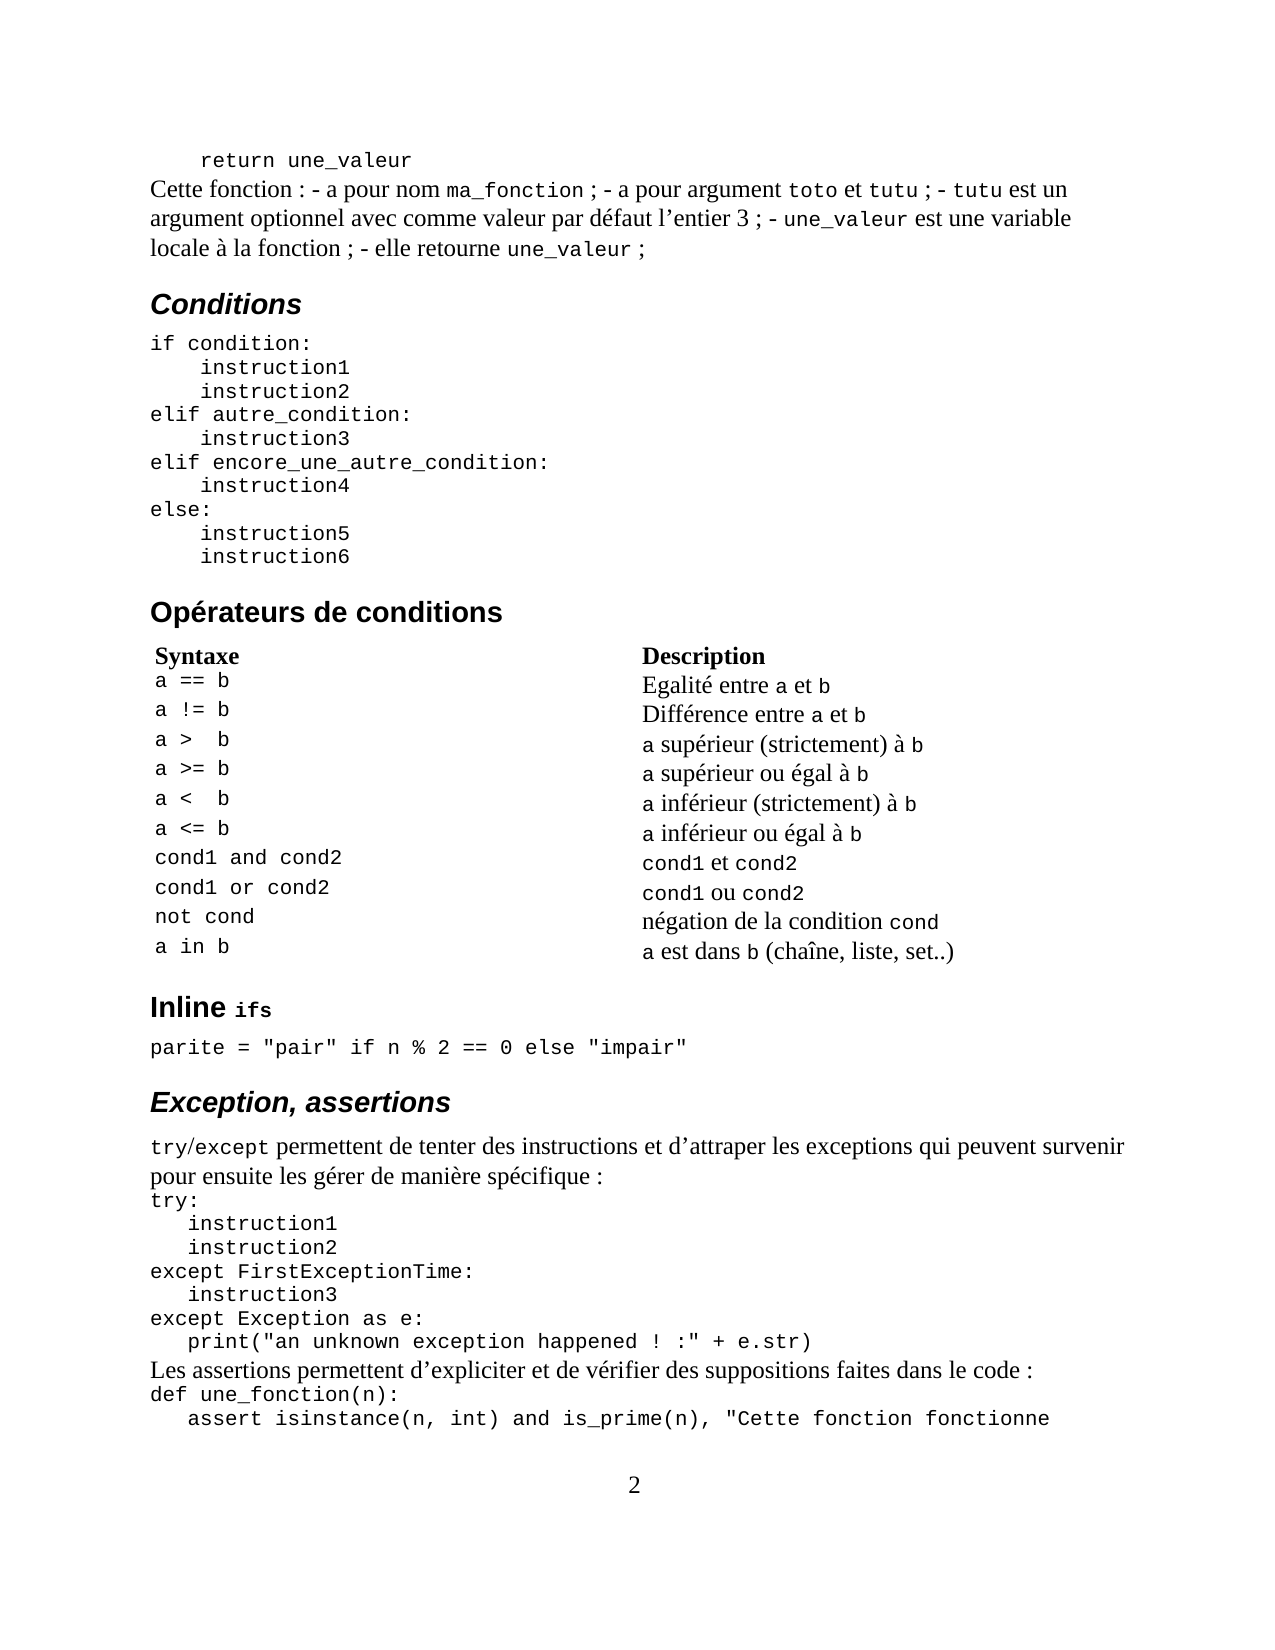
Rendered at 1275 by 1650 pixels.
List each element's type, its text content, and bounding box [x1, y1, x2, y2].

table_cell a > b [150, 729, 637, 758]
text instruction4 [150, 475, 1125, 499]
table_cell a inférieur ou égal à b [638, 818, 1125, 847]
table_cell cond1 ou cond2 [638, 877, 1125, 906]
text else: [150, 499, 1125, 523]
text instruction5 [150, 523, 1125, 546]
text except Exception as e: [150, 1308, 1125, 1332]
text try: [150, 1190, 1125, 1213]
text elif autre_condition: [150, 404, 1125, 428]
text if condition: [150, 333, 1125, 357]
text instruction1 [150, 1213, 1125, 1237]
text Les assertions permettent d’expliciter et de vérifier des suppositions faites dans le code : [150, 1355, 1125, 1384]
table_cell cond1 et cond2 [638, 847, 1125, 877]
table_header Syntaxe [150, 641, 637, 670]
table_cell a <= b [150, 818, 637, 847]
text parite = "pair" if n % 2 == 0 else "impair" [150, 1037, 1125, 1060]
table_cell a est dans b (chaîne, liste, set..) [638, 936, 1125, 966]
text return une_valeur [150, 150, 1125, 174]
text assert isinstance(n, int) and is_prime(n), "Cette fonction fonctionne [150, 1408, 1125, 1431]
subtitle Exception, assertions [150, 1085, 1125, 1119]
table_cell a inférieur (strictement) à b [638, 788, 1125, 818]
table_cell cond1 or cond2 [150, 877, 637, 906]
table_cell a == b [150, 670, 637, 699]
table_cell not cond [150, 906, 637, 936]
table_cell Différence entre a et b [638, 699, 1125, 729]
text instruction3 [150, 1284, 1125, 1308]
table_cell a in b [150, 936, 637, 966]
text instruction2 [150, 381, 1125, 404]
text print("an unknown exception happened ! :" + e.str) [150, 1332, 1125, 1355]
table_header Description [638, 641, 1125, 670]
text instruction6 [150, 546, 1125, 570]
subtitle Inline ifs [150, 991, 1125, 1024]
table_cell a != b [150, 699, 637, 729]
table_cell négation de la condition cond [638, 906, 1125, 936]
text instruction1 [150, 357, 1125, 381]
text instruction2 [150, 1237, 1125, 1261]
table_cell a < b [150, 788, 637, 818]
table_cell a supérieur ou égal à b [638, 759, 1125, 788]
subtitle Opérateurs de conditions [150, 595, 1125, 628]
text elif encore_une_autre_condition: [150, 452, 1125, 475]
text except FirstExceptionTime: [150, 1261, 1125, 1284]
text try/except permettent de tenter des instructions et d’attraper les exceptions qui peuvent survenir pour ensuite les gérer de manière spécifique : [150, 1131, 1125, 1190]
text instruction3 [150, 428, 1125, 452]
table_cell a >= b [150, 759, 637, 788]
table_cell a supérieur (strictement) à b [638, 729, 1125, 758]
table_cell Egalité entre a et b [638, 670, 1125, 699]
text Cette fonction : - a pour nom ma_fonction ; - a pour argument toto et tutu ; - tutu est un argument optionnel avec comme valeur par défaut l’entier 3 ; - une_valeur est une variable locale à la fonction ; - elle retourne une_valeur ; [150, 174, 1125, 262]
subtitle Conditions [150, 287, 1125, 321]
text def une_fonction(n): [150, 1384, 1125, 1408]
table_cell cond1 and cond2 [150, 847, 637, 877]
